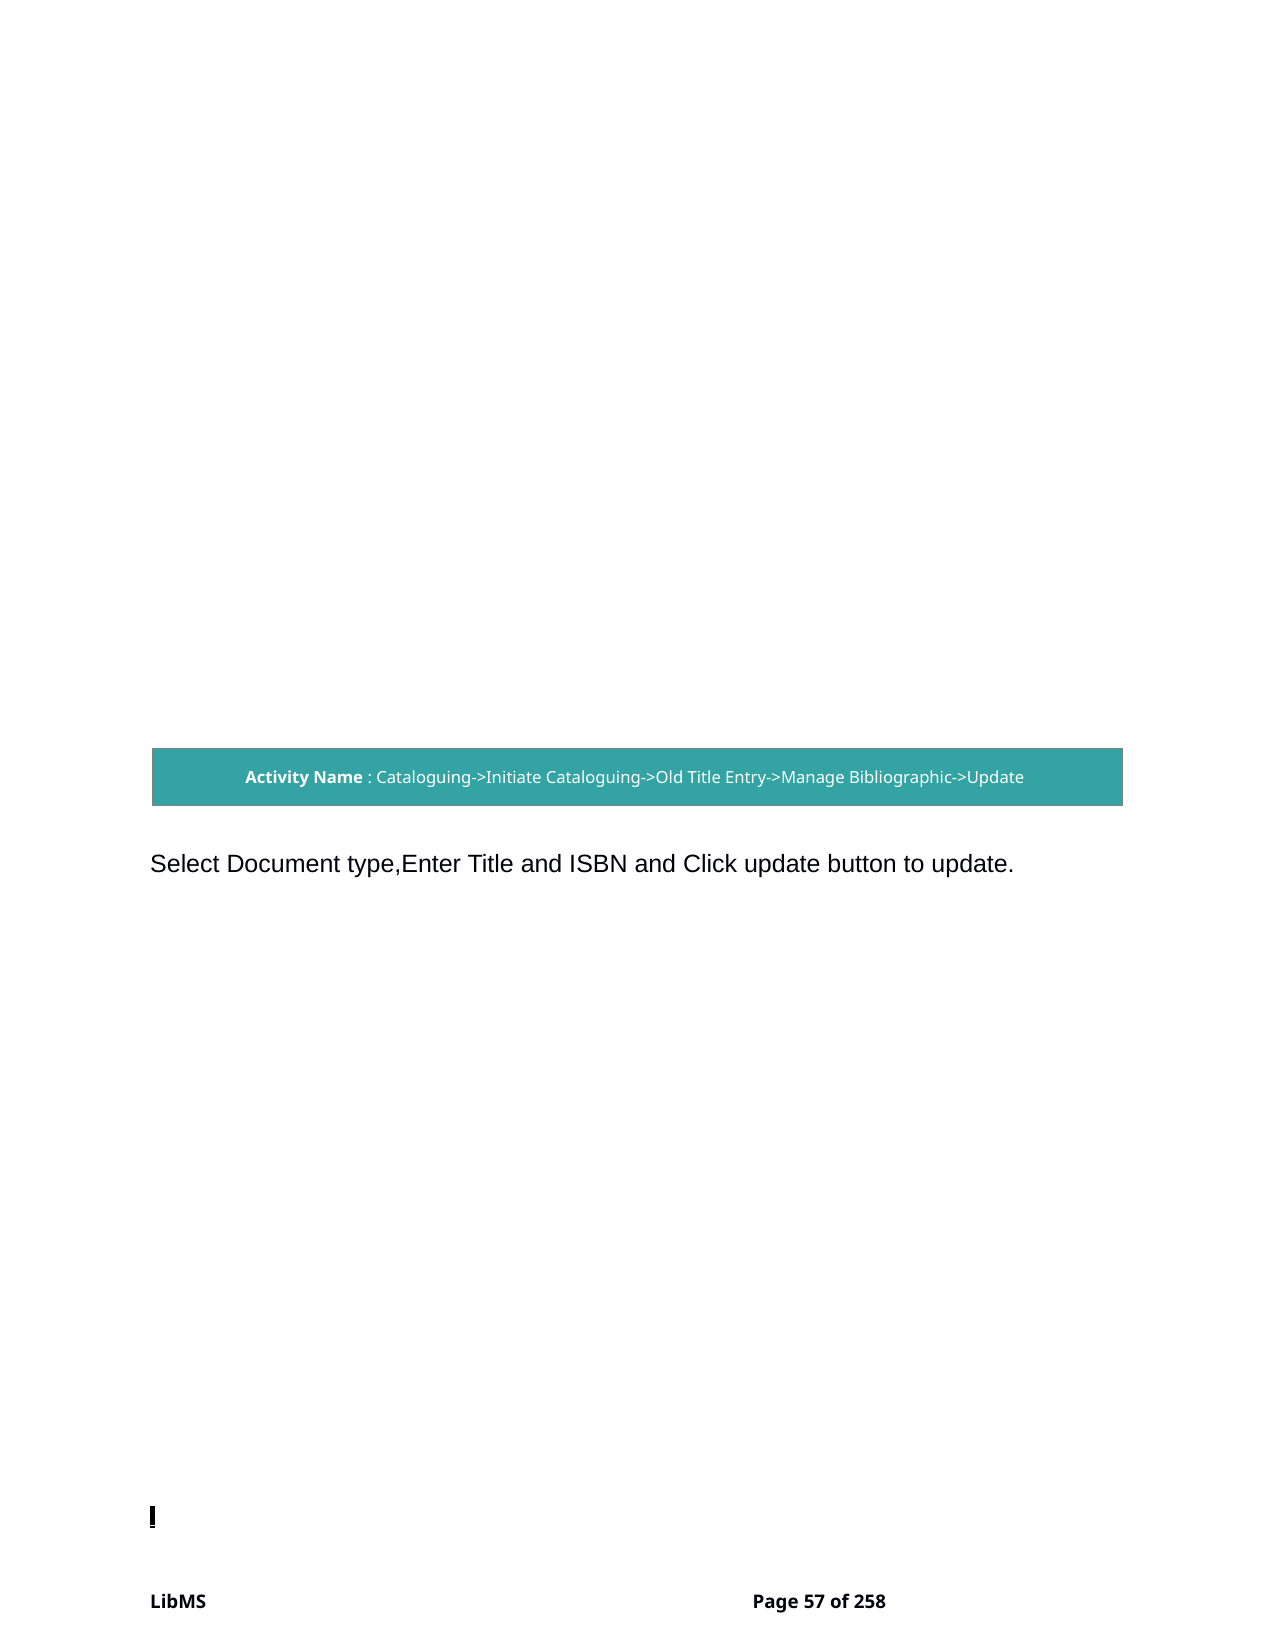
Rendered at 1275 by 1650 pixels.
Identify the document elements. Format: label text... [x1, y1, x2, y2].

text [150, 133, 1125, 770]
text Select Document type,Enter Title and ISBN and Click update button to update. [150, 849, 1125, 1557]
